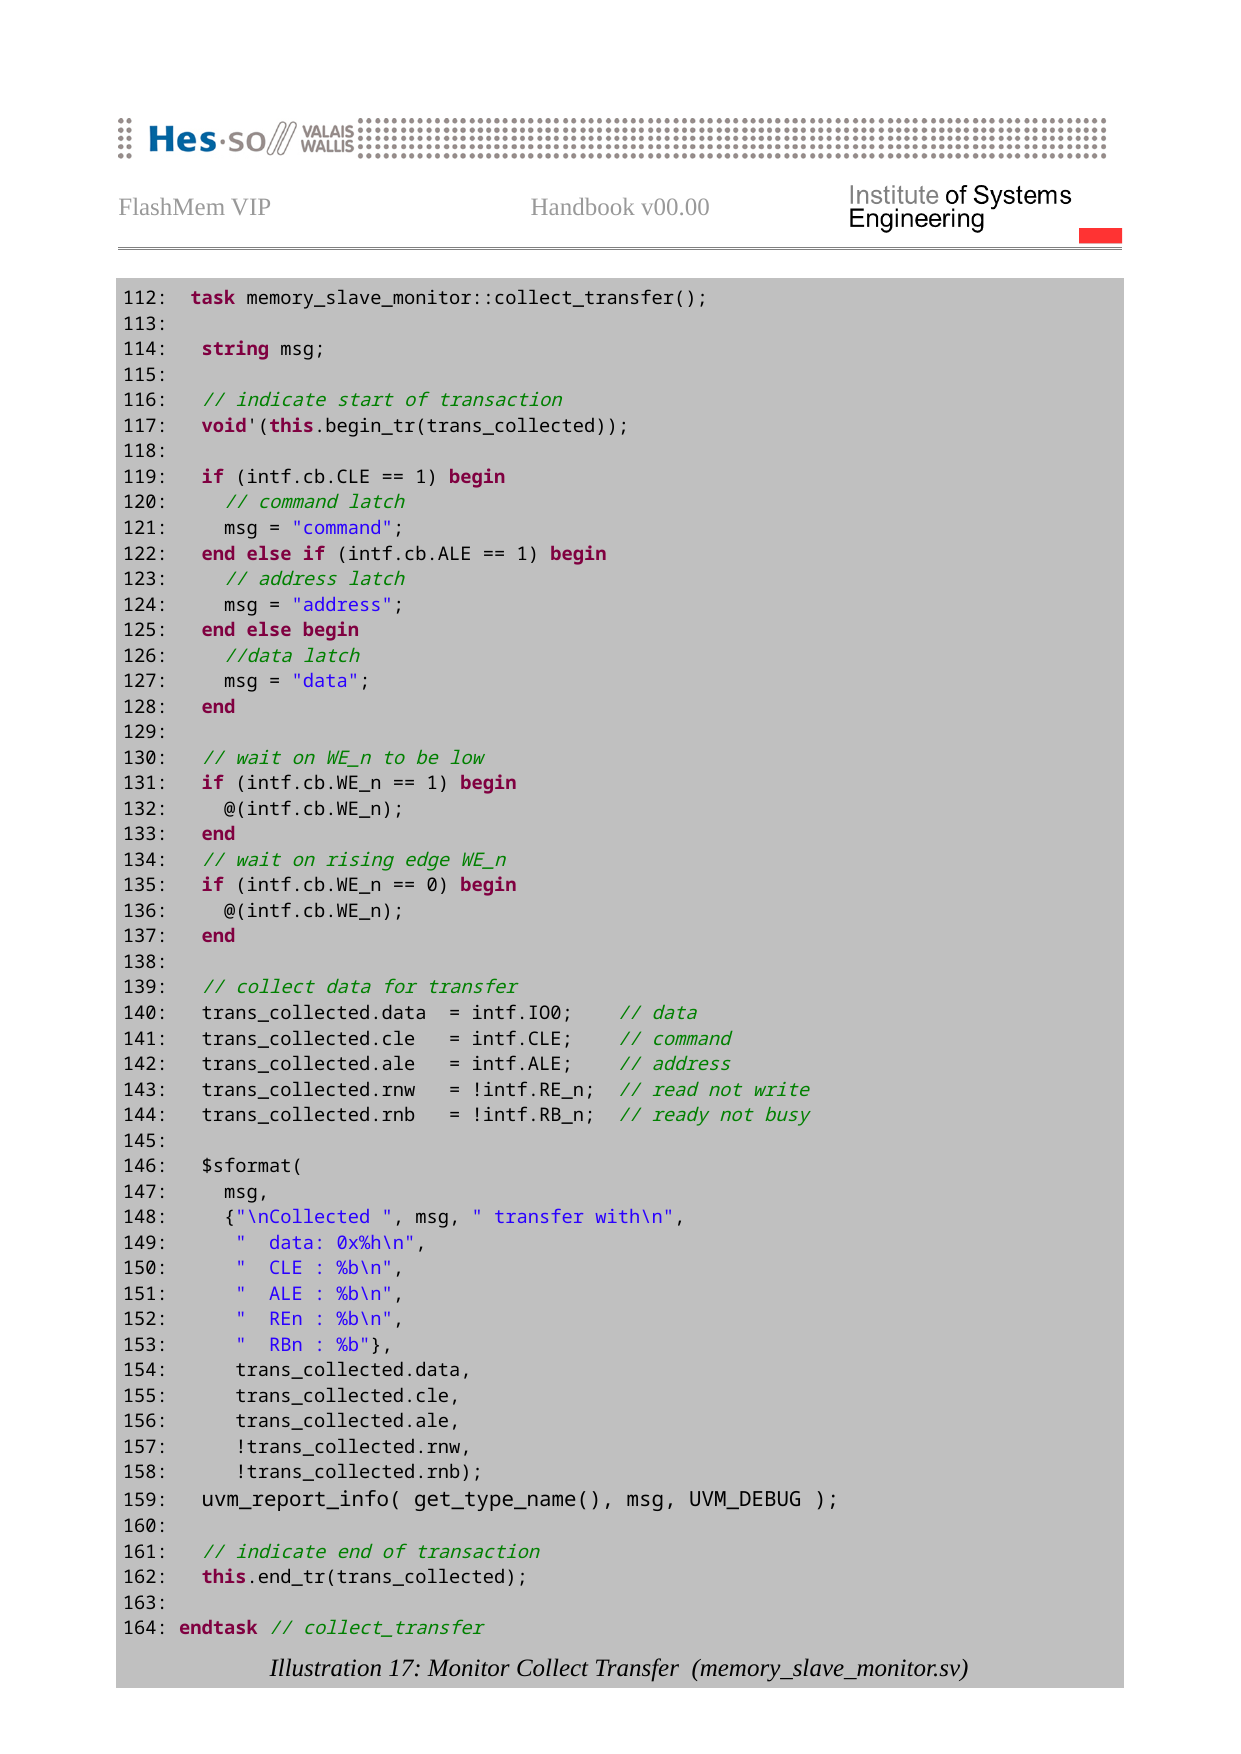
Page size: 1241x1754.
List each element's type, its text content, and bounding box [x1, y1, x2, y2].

text 126: //data latch [123, 642, 1118, 667]
text 153: " RBn : %b"}, [123, 1331, 1118, 1357]
text 114: string msg; [123, 336, 1118, 361]
text 159: uvm_report_info( get_type_name(), msg, UVM_DEBUG ); [123, 1484, 1118, 1513]
text 142: trans_collected.ale = intf.ALE; // address [123, 1050, 1118, 1076]
text 132: @(intf.cb.WE_n); [123, 795, 1118, 821]
text 120: // command latch [123, 489, 1118, 514]
picture [118, 118, 1123, 244]
text 119: if (intf.cb.CLE == 1) begin [123, 463, 1118, 489]
text 160: [123, 1513, 1118, 1538]
text 144: trans_collected.rnb = !intf.RB_n; // ready not busy [123, 1101, 1118, 1127]
text 117: void'(this.begin_tr(trans_collected)); [123, 412, 1118, 438]
text 122: end else if (intf.cb.ALE == 1) begin [123, 540, 1118, 565]
text 141: trans_collected.cle = intf.CLE; // command [123, 1025, 1118, 1050]
text 138: [123, 948, 1118, 974]
text 125: end else begin [123, 616, 1118, 642]
text 136: @(intf.cb.WE_n); [123, 897, 1118, 923]
text 115: [123, 361, 1118, 387]
text 154: trans_collected.data, [123, 1357, 1118, 1382]
text 112: task memory_slave_monitor::collect_transfer(); [123, 285, 1118, 310]
text 152: " REn : %b\n", [123, 1306, 1118, 1331]
text 133: end [123, 821, 1118, 846]
text 164: endtask // collect_transfer [123, 1615, 1118, 1640]
text 146: $sformat( [123, 1152, 1118, 1178]
text 124: msg = "address"; [123, 591, 1118, 616]
text 162: this.end_tr(trans_collected); [123, 1564, 1118, 1589]
text 149: " data: 0x%h\n", [123, 1229, 1118, 1254]
text 157: !trans_collected.rnw, [123, 1433, 1118, 1459]
text 116: // indicate start of transaction [123, 387, 1118, 412]
text 139: // collect data for transfer [123, 974, 1118, 999]
text 134: // wait on rising edge WE_n [123, 846, 1118, 872]
text 137: end [123, 923, 1118, 948]
text 123: // address latch [123, 565, 1118, 591]
text 121: msg = "command"; [123, 514, 1118, 540]
text 143: trans_collected.rnw = !intf.RE_n; // read not write [123, 1076, 1118, 1101]
text 151: " ALE : %b\n", [123, 1280, 1118, 1306]
text 129: [123, 718, 1118, 744]
text Illustration 17: Monitor Collect Transfer (memory_slave_monitor.sv) [123, 1653, 1118, 1681]
text 147: msg, [123, 1178, 1118, 1203]
text 161: // indicate end of transaction [123, 1538, 1118, 1564]
text 131: if (intf.cb.WE_n == 1) begin [123, 769, 1118, 795]
text 145: [123, 1127, 1118, 1152]
text 155: trans_collected.cle, [123, 1382, 1118, 1408]
text 127: msg = "data"; [123, 667, 1118, 693]
text 113: [123, 310, 1118, 336]
text 163: [123, 1589, 1118, 1615]
text 156: trans_collected.ale, [123, 1408, 1118, 1433]
text 150: " CLE : %b\n", [123, 1254, 1118, 1280]
text 118: [123, 438, 1118, 463]
text 148: {"\nCollected ", msg, " transfer with\n", [123, 1203, 1118, 1229]
text 128: end [123, 693, 1118, 718]
text 140: trans_collected.data = intf.IO0; // data [123, 999, 1118, 1025]
text 130: // wait on WE_n to be low [123, 744, 1118, 769]
text 135: if (intf.cb.WE_n == 0) begin [123, 872, 1118, 897]
text 158: !trans_collected.rnb); [123, 1459, 1118, 1484]
